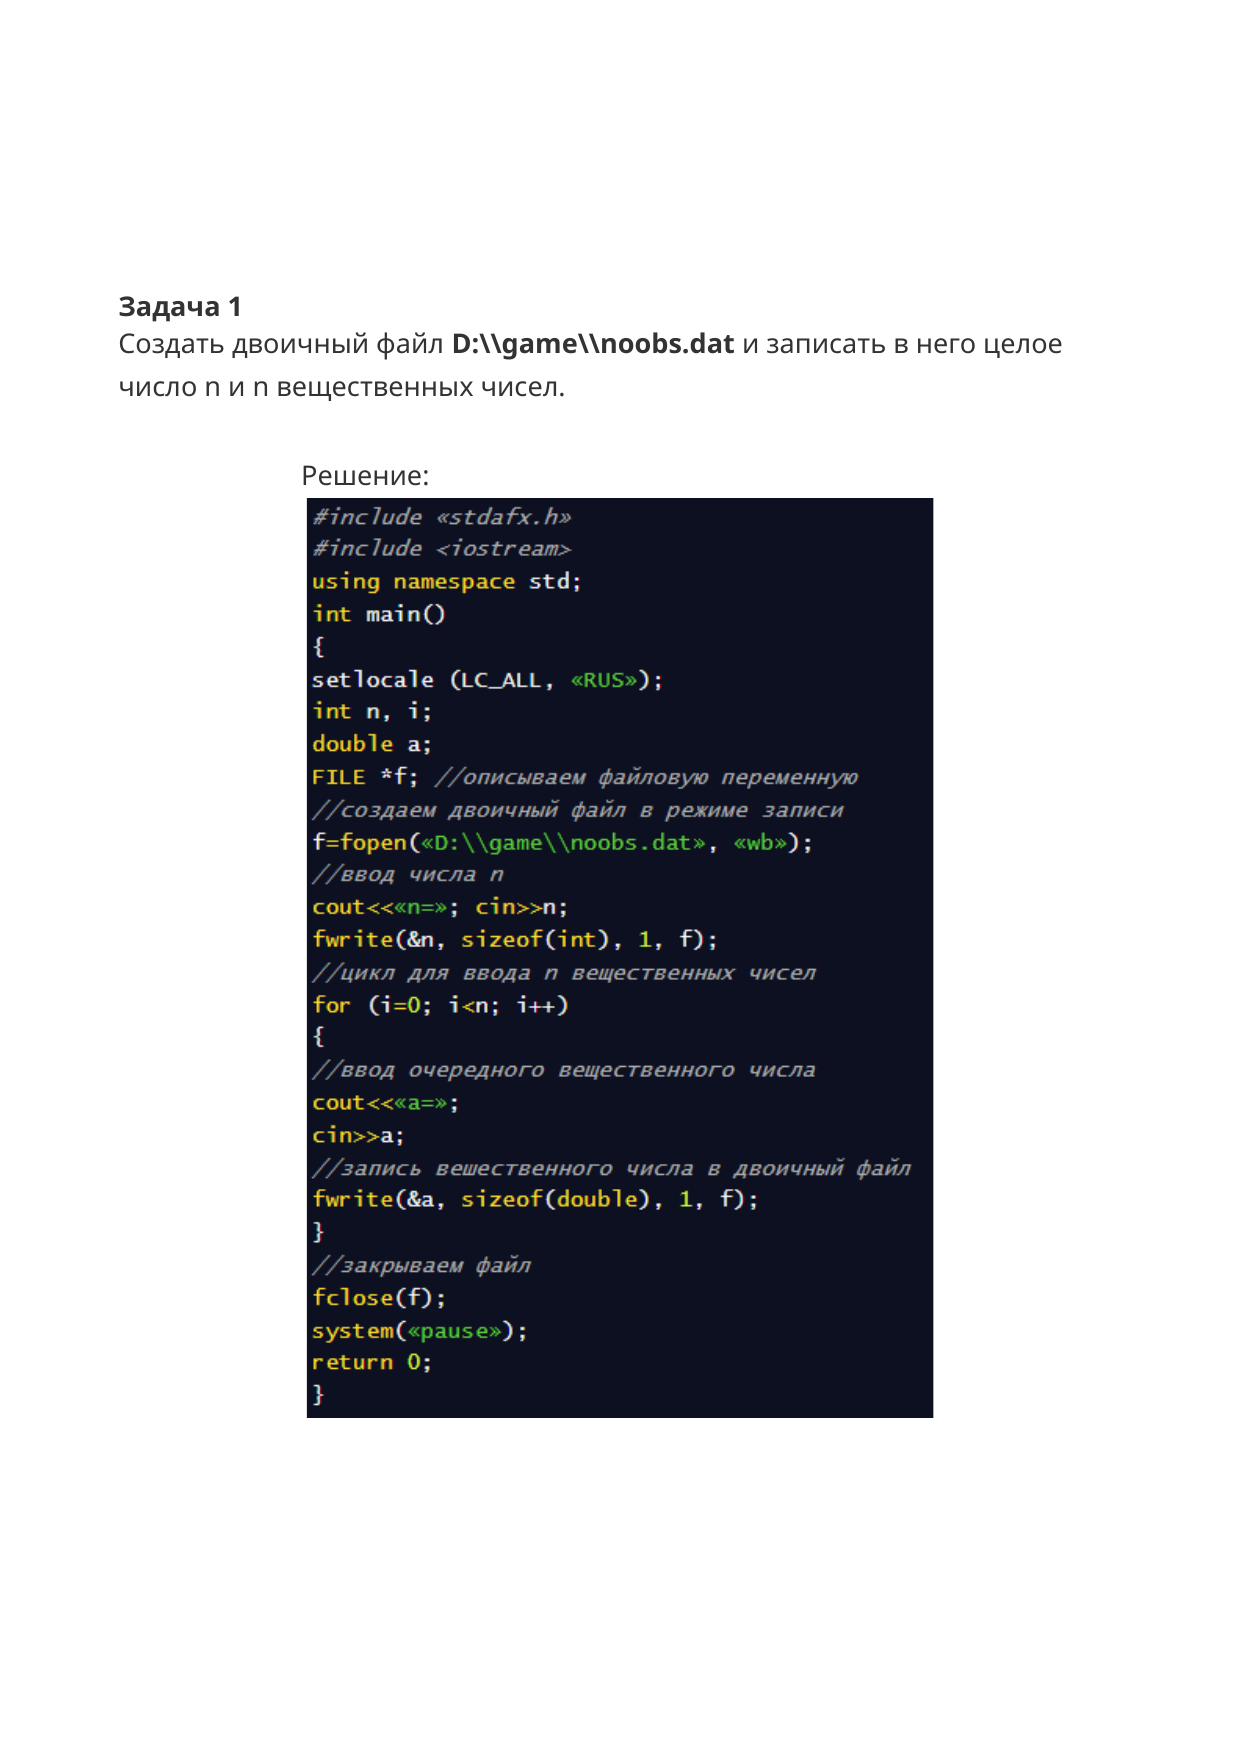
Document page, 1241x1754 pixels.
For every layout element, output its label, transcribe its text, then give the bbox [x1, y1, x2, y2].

picture [306, 498, 934, 1418]
text Создать двоичный файл D:\\game\\noobs.dat и записать в него целое число n и n вещественных чисел. [118, 324, 1122, 404]
subtitle Задача 1 [118, 288, 1122, 324]
text Решение: [118, 456, 1122, 493]
